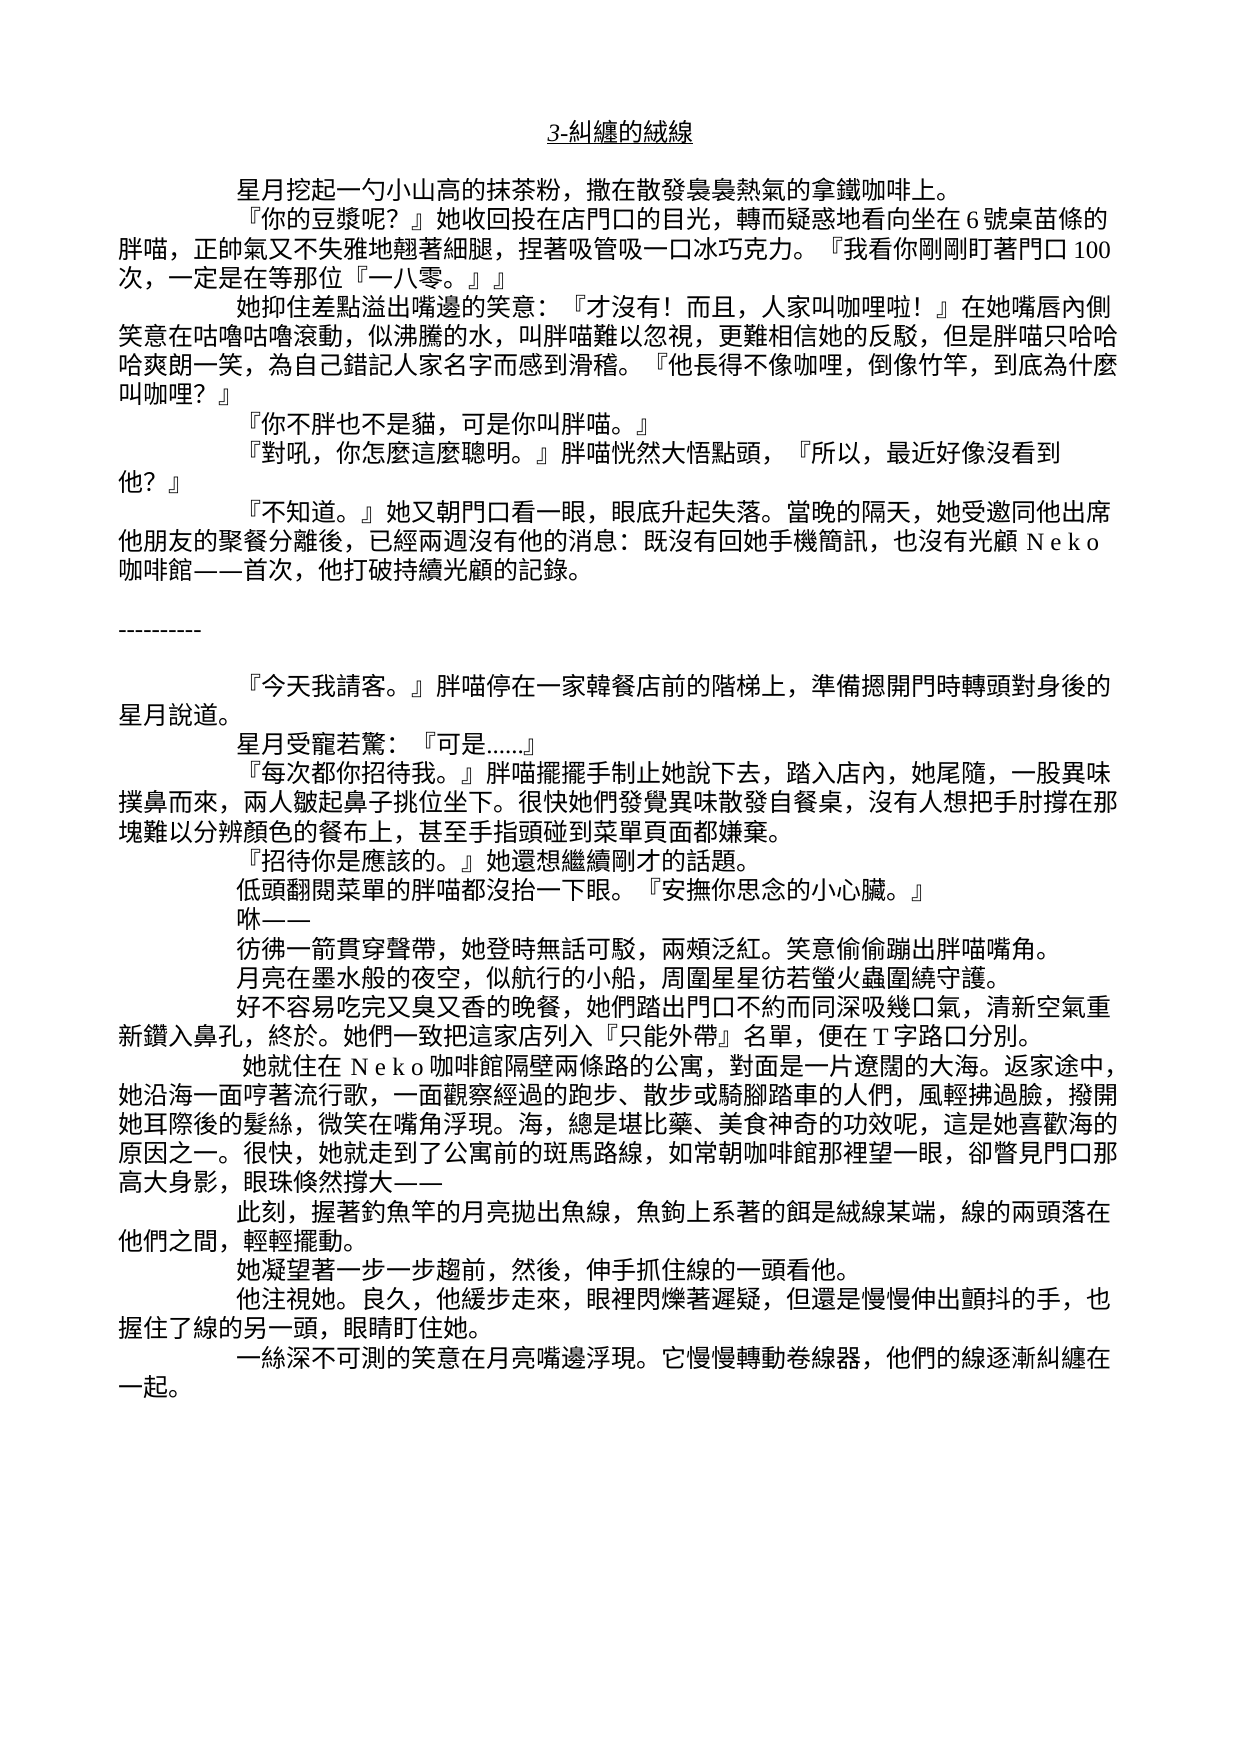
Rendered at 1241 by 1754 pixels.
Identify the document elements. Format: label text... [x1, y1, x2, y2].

text 『對吼，你怎麼這麼聰明。』胖喵恍然大悟點頭，『所以，最近好像沒看到他？』 [118, 439, 1122, 498]
text 星月受寵若驚：『可是......』 [118, 730, 1122, 759]
text 『今天我請客。』胖喵停在一家韓餐店前的階梯上，準備摁開門時轉頭對身後的星月說道。 [118, 672, 1122, 730]
text 彷彿一箭貫穿聲帶，她登時無話可駁，兩頰泛紅。笑意偷偷蹦出胖喵嘴角。 [118, 935, 1122, 964]
text 她抑住差點溢出嘴邊的笑意：『才沒有！而且，人家叫咖哩啦！』在她嘴唇內側笑意在咕嚕咕嚕滾動，似沸騰的水，叫胖喵難以忽視，更難相信她的反駁，但是胖喵只哈哈哈爽朗一笑，為自己錯記人家名字而感到滑稽。『他長得不像咖哩，倒像竹竿，到底為什麼叫咖哩？』 [118, 293, 1122, 410]
text 星月挖起一勺小山高的抹茶粉，撒在散發裊裊熱氣的拿鐵咖啡上。 [118, 176, 1122, 205]
text 『你不胖也不是貓，可是你叫胖喵。』 [118, 410, 1122, 439]
text ---------- [118, 614, 1122, 643]
text 『不知道。』她又朝門口看一眼，眼底升起失落。當晚的隔天，她受邀同他出席他朋友的聚餐分離後，已經兩週沒有他的消息：既沒有回她手機簡訊，也沒有光顧 N e k o 咖啡館——首次，他打破持續光顧的記錄。 [118, 498, 1122, 585]
text 月亮在墨水般的夜空，似航行的小船，周圍星星彷若螢火蟲圍繞守護。 [118, 964, 1122, 993]
text 她凝望著一步一步趨前，然後，伸手抓住線的一頭看他。 [118, 1256, 1122, 1285]
text 他注視她。良久，他緩步走來，眼裡閃爍著遲疑，但還是慢慢伸出顫抖的手，也握住了線的另一頭，眼睛盯住她。 [118, 1285, 1122, 1344]
text 她就住在 N e k o 咖啡館隔壁兩條路的公寓，對面是一片遼闊的大海。返家途中，她沿海一面哼著流行歌，一面觀察經過的跑步、散步或騎腳踏車的人們，風輕拂過臉，撥開她耳際後的髮絲，微笑在嘴角浮現。海，總是堪比藥、美食神奇的功效呢，這是她喜歡海的原因之一。很快，她就走到了公寓前的斑馬路線，如常朝咖啡館那裡望一眼，卻瞥見門口那高大身影，眼珠倏然撐大—— [118, 1052, 1122, 1198]
text 『招待你是應該的。』她還想繼續剛才的話題。 [118, 847, 1122, 876]
text 3-糾纏的絨線 [118, 118, 1122, 147]
text 咻—— [118, 905, 1122, 935]
text 好不容易吃完又臭又香的晚餐，她們踏出門口不約而同深吸幾口氣，清新空氣重新鑽入鼻孔，終於。她們一致把這家店列入『只能外帶』名單，便在T字路口分別。 [118, 993, 1122, 1052]
text 此刻，握著釣魚竿的月亮拋出魚線，魚鉤上系著的餌是絨線某端，線的兩頭落在他們之間，輕輕擺動。 [118, 1198, 1122, 1256]
text 低頭翻閱菜單的胖喵都沒抬一下眼。『安撫你思念的小心臟。』 [118, 876, 1122, 905]
text 『你的豆漿呢？』她收回投在店門口的目光，轉而疑惑地看向坐在6號桌苗條的胖喵，正帥氣又不失雅地翹著細腿，捏著吸管吸一口冰巧克力。『我看你剛剛盯著門口100次，一定是在等那位『一八零。』』 [118, 205, 1122, 293]
text 『每次都你招待我。』胖喵擺擺手制止她說下去，踏入店內，她尾隨，一股異味撲鼻而來，兩人皺起鼻子挑位坐下。很快她們發覺異味散發自餐桌，沒有人想把手肘撐在那塊難以分辨顏色的餐布上，甚至手指頭碰到菜單頁面都嫌棄。 [118, 759, 1122, 847]
text 一絲深不可測的笑意在月亮嘴邊浮現。它慢慢轉動卷線器，他們的線逐漸糾纏在一起。 [118, 1344, 1122, 1402]
